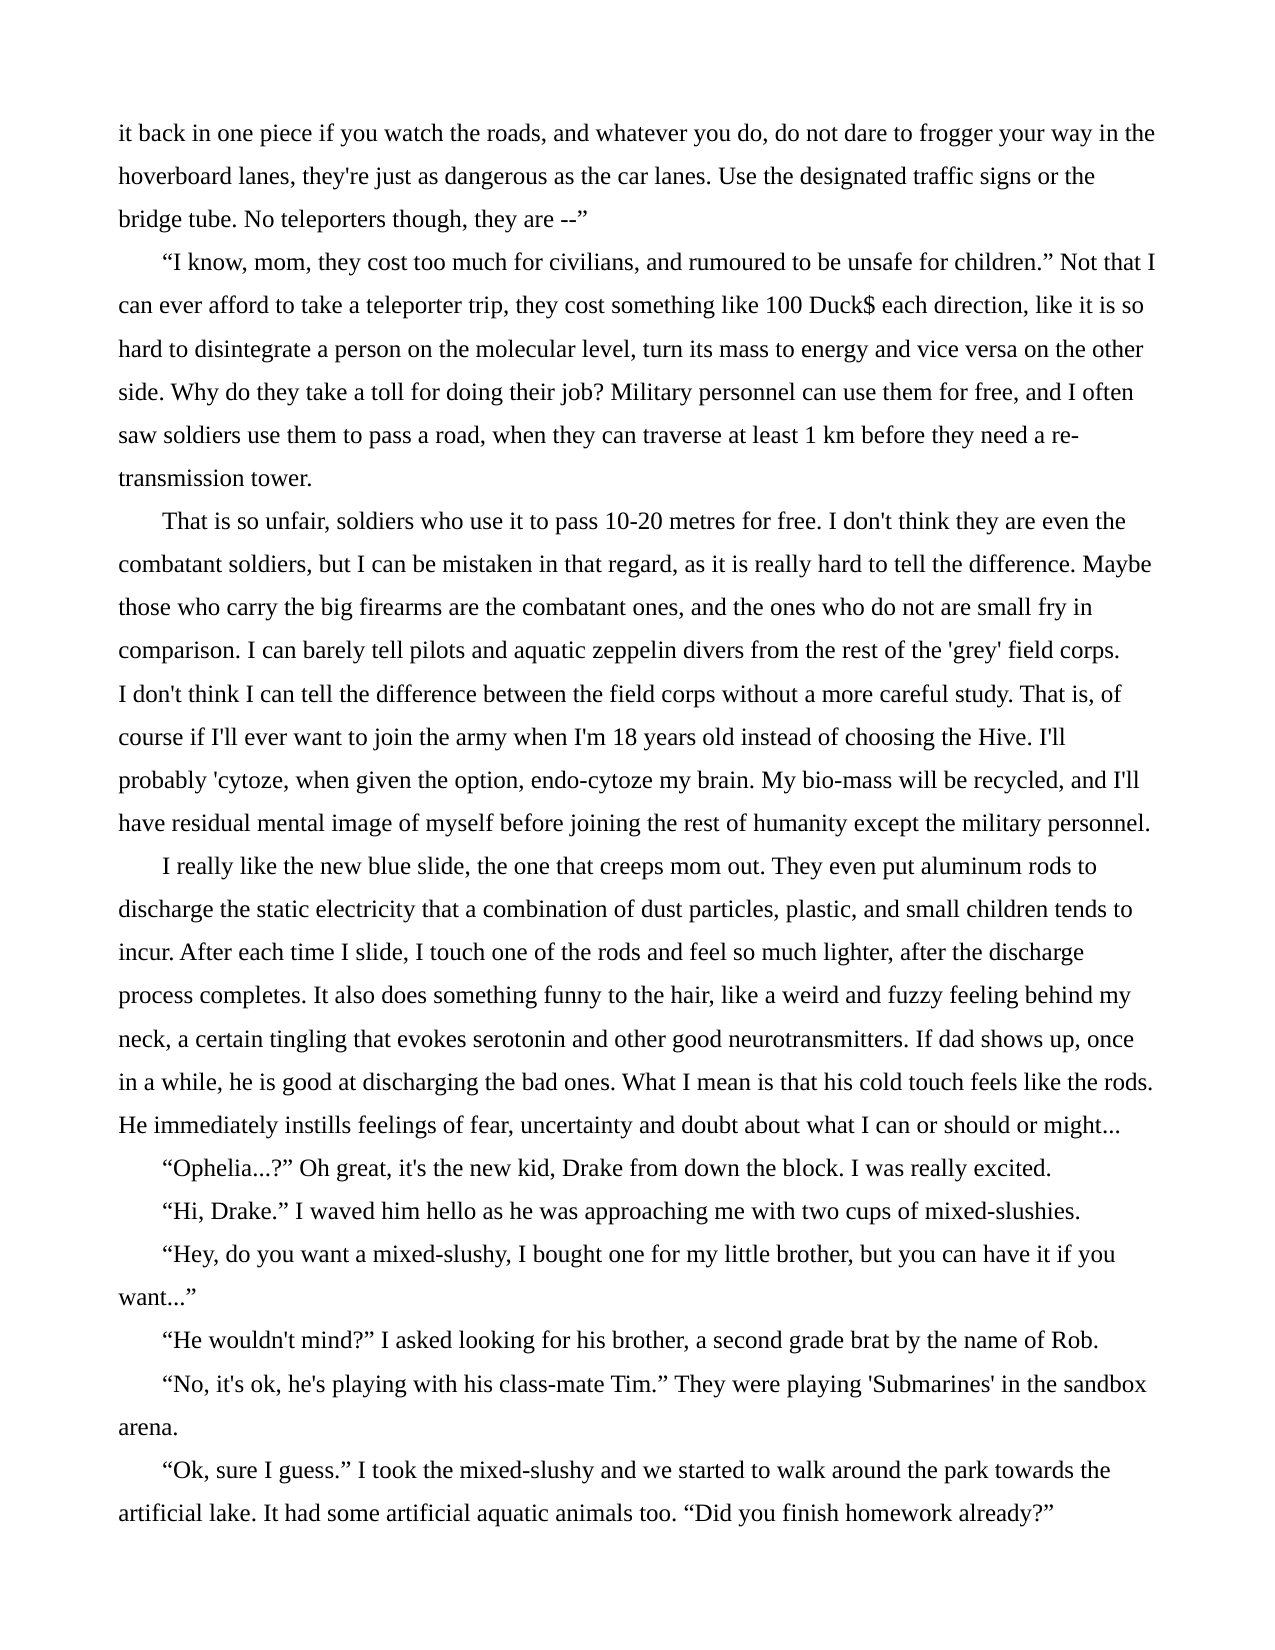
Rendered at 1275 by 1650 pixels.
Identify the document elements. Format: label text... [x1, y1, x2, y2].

text I don't think I can tell the difference between the field corps without a more careful study. That is, of course if I'll ever want to join the army when I'm 18 years old instead of choosing the Hive. I'll probably 'cytoze, when given the option, endo-cytoze my brain. My bio-mass will be recycled, and I'll have residual mental image of myself before joining the rest of humanity except the military personnel. [118, 679, 1157, 837]
text “He wouldn't mind?” I asked looking for his brother, a second grade brat by the name of Rob. [118, 1326, 1157, 1354]
text it back in one piece if you watch the roads, and whatever you do, do not dare to frogger your way in the hoverboard lanes, they're just as dangerous as the car lanes. Use the designated traffic signs or the bridge tube. No teleporters though, they are --” [118, 118, 1157, 233]
text “Ok, sure I guess.” I took the mixed-slushy and we started to walk around the park towards the artificial lake. It had some artificial aquatic animals too. “Did you finish homework already?” [118, 1455, 1157, 1527]
text I really like the new blue slide, the one that creeps mom out. They even put aluminum rods to discharge the static electricity that a combination of dust particles, plastic, and small children tends to incur. After each time I slide, I touch one of the rods and feel so much lighter, after the discharge process completes. It also does something funny to the hair, like a weird and fuzzy feeling behind my neck, a certain tingling that evokes serotonin and other good neurotransmitters. If dad shows up, once in a while, he is good at discharging the bad ones. What I mean is that his cold touch feels like the rods. He immediately instills feelings of fear, uncertainty and doubt about what I can or should or might... [118, 851, 1157, 1139]
text That is so unfair, soldiers who use it to pass 10-20 metres for free. I don't think they are even the combatant soldiers, but I can be mistaken in that regard, as it is really hard to tell the difference. Maybe those who carry the big firearms are the combatant ones, and the ones who do not are small fry in comparison. I can barely tell pilots and aquatic zeppelin divers from the rest of the 'grey' field corps. [118, 506, 1157, 664]
text “Hey, do you want a mixed-slushy, I bought one for my little brother, but you can have it if you want...” [118, 1239, 1157, 1311]
text “No, it's ok, he's playing with his class-mate Tim.” They were playing 'Submarines' in the sandbox arena. [118, 1369, 1157, 1441]
text “Ophelia...?” Oh great, it's the new kid, Drake from down the block. I was really excited. [118, 1153, 1157, 1182]
text “I know, mom, they cost too much for civilians, and rumoured to be unsafe for children.” Not that I can ever afford to take a teleporter trip, they cost something like 100 Duck$ each direction, like it is so hard to disintegrate a person on the molecular level, turn its mass to energy and vice versa on the other side. Why do they take a toll for doing their job? Military personnel can use them for free, and I often saw soldiers use them to pass a road, when they can traverse at least 1 km before they need a re-transmission tower. [118, 247, 1157, 492]
text “Hi, Drake.” I waved him hello as he was approaching me with two cups of mixed-slushies. [118, 1196, 1157, 1225]
